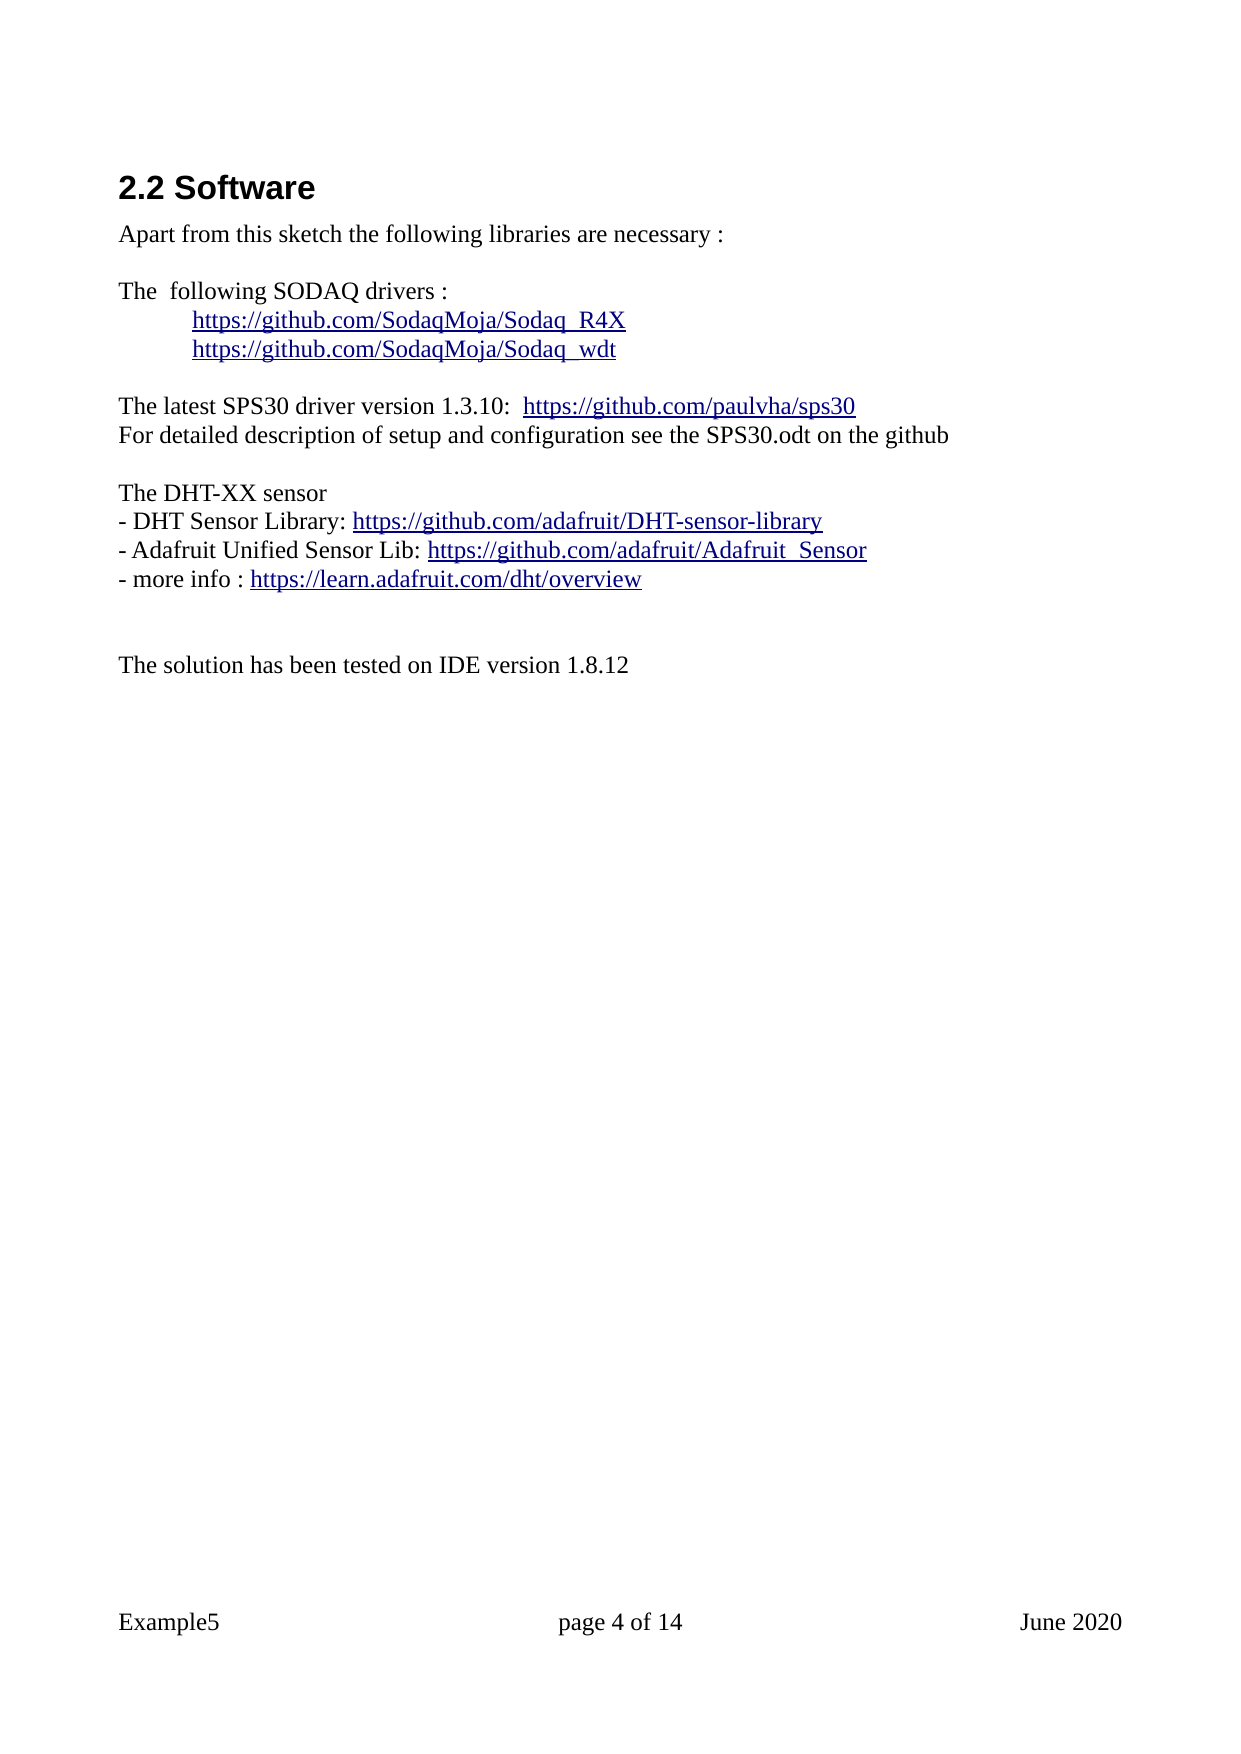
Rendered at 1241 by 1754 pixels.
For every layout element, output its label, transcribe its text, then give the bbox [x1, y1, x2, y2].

text - DHT Sensor Library: https://github.com/adafruit/DHT-sensor-library [118, 506, 1122, 535]
subtitle 2.2 Software [118, 168, 1122, 206]
text Apart from this sketch the following libraries are necessary : [118, 219, 1122, 248]
text - Adafruit Unified Sensor Lib: https://github.com/adafruit/Adafruit_Sensor [118, 535, 1122, 564]
text For detailed description of setup and configuration see the SPS30.odt on the github [118, 420, 1122, 449]
text The latest SPS30 driver version 1.3.10: https://github.com/paulvha/sps30 [118, 391, 1122, 420]
text https://github.com/SodaqMoja/Sodaq_wdt [118, 334, 1122, 363]
text The solution has been tested on IDE version 1.8.12 [118, 650, 1122, 679]
text https://github.com/SodaqMoja/Sodaq_R4X [118, 305, 1122, 334]
text The DHT-XX sensor [118, 478, 1122, 506]
text The following SODAQ drivers : [118, 276, 1122, 305]
text - more info : https://learn.adafruit.com/dht/overview [118, 564, 1122, 593]
